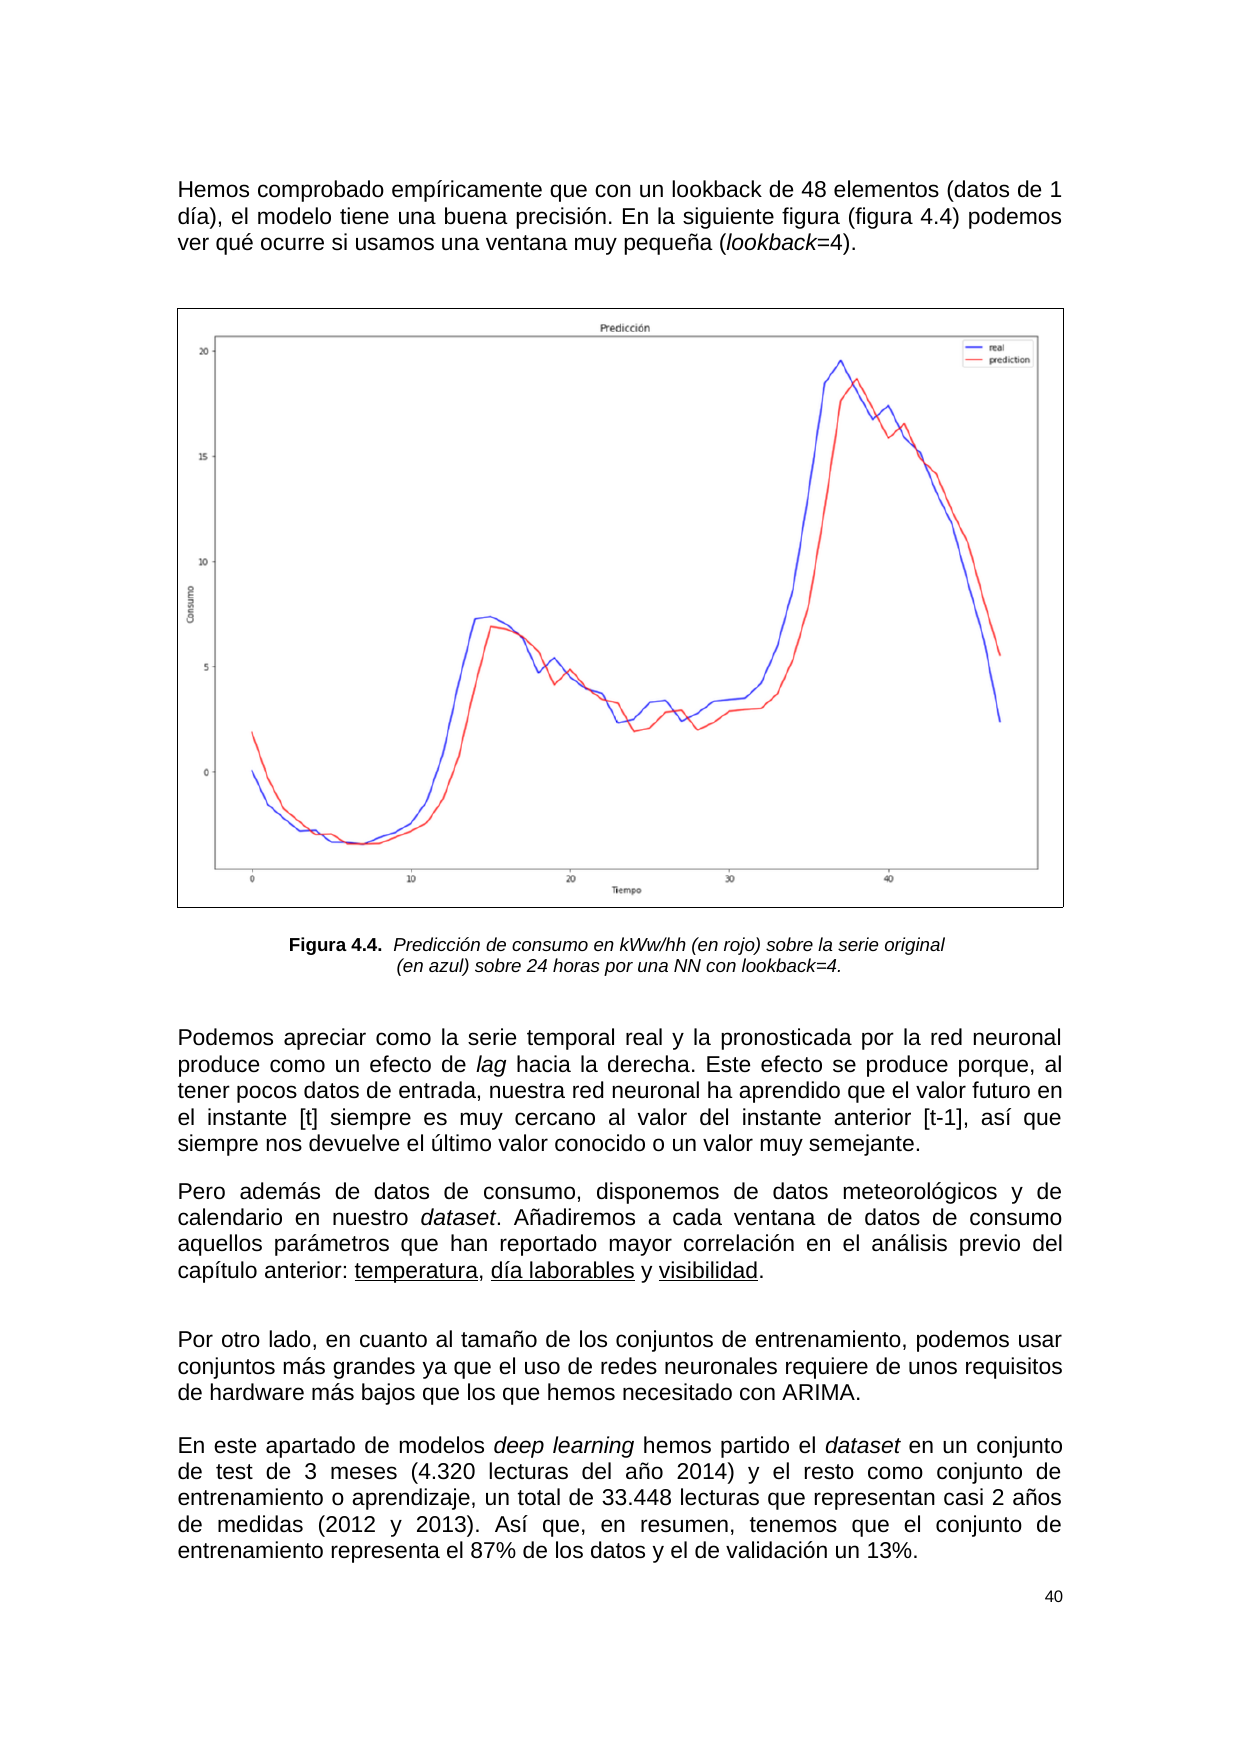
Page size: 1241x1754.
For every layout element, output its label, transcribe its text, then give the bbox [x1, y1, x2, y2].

text Figura 4.4. Predicción de consumo en kWw/hh (en rojo) sobre la serie original (en azul) sobre 24 horas por una NN con lookback=4. [177, 933, 1063, 976]
text Por otro lado, en cuanto al tamaño de los conjuntos de entrenamiento, podemos usar conjuntos más grandes ya que el uso de redes neuronales requiere de unos requisitos de hardware más bajos que los que hemos necesitado con ARIMA. [177, 1326, 1063, 1405]
text Pero además de datos de consumo, disponemos de datos meteorológicos y de calendario en nuestro dataset. Añadiremos a cada ventana de datos de consumo aquellos parámetros que han reportado mayor correlación en el análisis previo del capítulo anterior: temperatura, día laborables y visibilidad. [177, 1178, 1063, 1283]
text En este apartado de modelos deep learning hemos partido el dataset en un conjunto de test de 3 meses (4.320 lecturas del año 2014) y el resto como conjunto de entrenamiento o aprendizaje, un total de 33.448 lecturas que representan casi 2 años de medidas (2012 y 2013). Así que, en resumen, tenemos que el conjunto de entrenamiento representa el 87% de los datos y el de validación un 13%. [177, 1432, 1063, 1563]
picture [180, 311, 1060, 904]
text Hemos comprobado empíricamente que con un lookback de 48 elementos (datos de 1 día), el modelo tiene una buena precisión. En la siguiente figura (figura 4.4) podemos ver qué ocurre si usamos una ventana muy pequeña (lookback=4). [177, 176, 1063, 256]
text Podemos apreciar como la serie temporal real y la pronosticada por la red neuronal produce como un efecto de lag hacia la derecha. Este efecto se produce porque, al tener pocos datos de entrada, nuestra red neuronal ha aprendido que el valor futuro en el instante [t] siempre es muy cercano al valor del instante anterior [t-1], así que siempre nos devuelve el último valor conocido o un valor muy semejante. [177, 1024, 1063, 1156]
